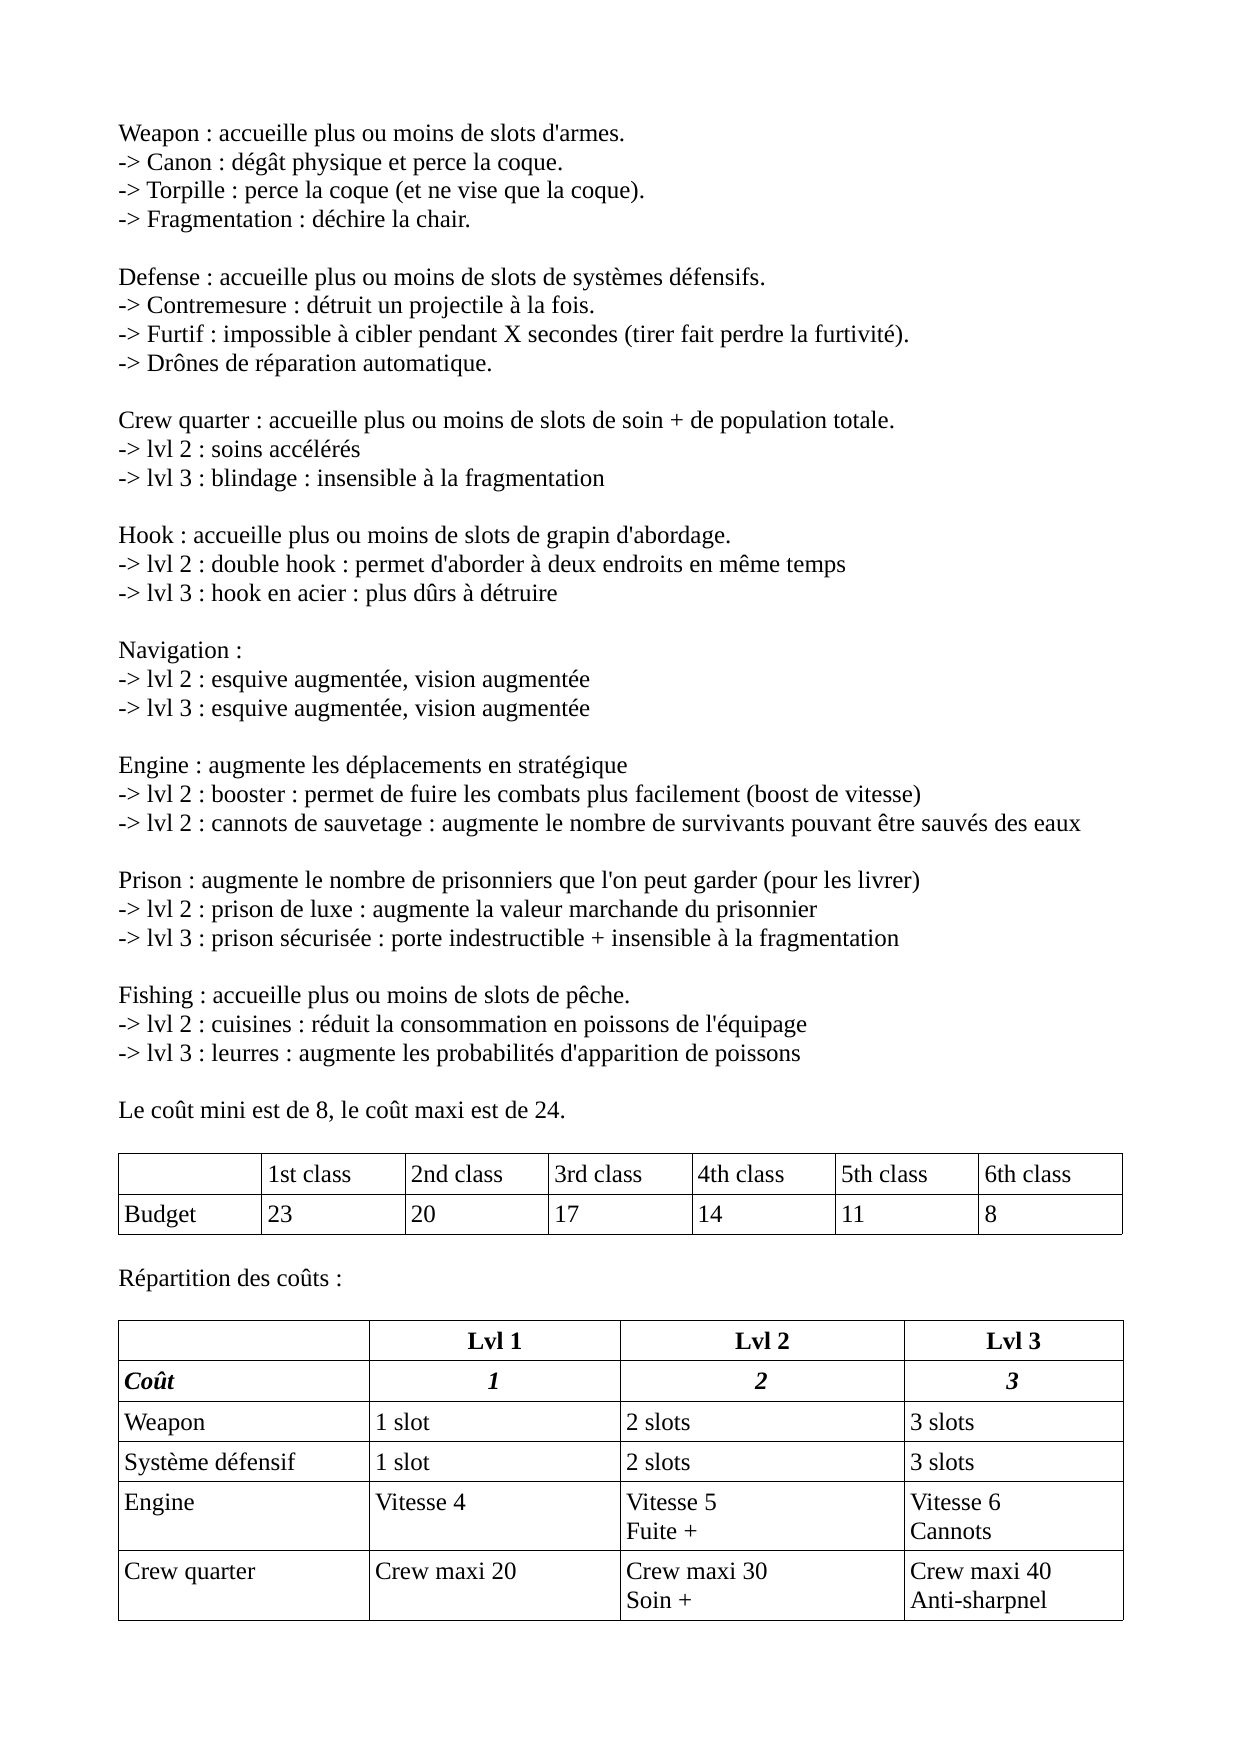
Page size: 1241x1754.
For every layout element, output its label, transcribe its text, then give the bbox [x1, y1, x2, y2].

table_cell 20 [406, 1195, 548, 1234]
table_header [119, 1321, 369, 1360]
table_header 1st class [262, 1154, 405, 1193]
table_cell Crew maxi 30 Soin + [621, 1551, 904, 1619]
table_cell 2 slots [621, 1442, 904, 1481]
table_header Lvl 3 [905, 1321, 1123, 1360]
table_cell Crew maxi 40 Anti-sharpnel [905, 1551, 1123, 1619]
text -> Canon : dégât physique et perce la coque. [118, 147, 1122, 176]
text -> lvl 3 : hook en acier : plus dûrs à détruire [118, 578, 1122, 607]
text -> lvl 2 : prison de luxe : augmente la valeur marchande du prisonnier [118, 894, 1122, 923]
table_cell Weapon [119, 1402, 369, 1441]
text Navigation : [118, 636, 1122, 664]
text Le coût mini est de 8, le coût maxi est de 24. [118, 1096, 1122, 1124]
text Engine : augmente les déplacements en stratégique [118, 751, 1122, 779]
text -> lvl 3 : leurres : augmente les probabilités d'apparition de poissons [118, 1038, 1122, 1067]
text -> lvl 2 : esquive augmentée, vision augmentée [118, 664, 1122, 693]
table_header 3rd class [549, 1154, 692, 1193]
table_cell 3 slots [905, 1402, 1123, 1441]
text -> lvl 3 : blindage : insensible à la fragmentation [118, 463, 1122, 492]
table_header 6th class [979, 1154, 1122, 1193]
table_cell 1 [370, 1361, 620, 1401]
text Hook : accueille plus ou moins de slots de grapin d'abordage. [118, 521, 1122, 549]
table_cell Budget [119, 1195, 261, 1234]
table_cell 1 slot [370, 1402, 620, 1441]
text -> lvl 2 : double hook : permet d'aborder à deux endroits en même temps [118, 549, 1122, 578]
text Prison : augmente le nombre de prisonniers que l'on peut garder (pour les livrer) [118, 866, 1122, 894]
table_cell 2 [621, 1361, 904, 1401]
text -> lvl 2 : soins accélérés [118, 434, 1122, 463]
table_cell Crew maxi 20 [370, 1551, 620, 1619]
table_cell Crew quarter [119, 1551, 369, 1619]
table_cell Vitesse 4 [370, 1482, 620, 1550]
table_cell 14 [693, 1195, 835, 1234]
text Weapon : accueille plus ou moins de slots d'armes. [118, 118, 1122, 147]
text -> lvl 2 : booster : permet de fuire les combats plus facilement (boost de vitesse) [118, 779, 1122, 808]
table_header Lvl 1 [370, 1321, 620, 1360]
text Defense : accueille plus ou moins de slots de systèmes défensifs. [118, 262, 1122, 291]
table_cell 17 [549, 1195, 692, 1234]
text Répartition des coûts : [118, 1263, 1122, 1291]
table_cell Système défensif [119, 1442, 369, 1481]
text -> Contremesure : détruit un projectile à la fois. [118, 291, 1122, 319]
table_cell Engine [119, 1482, 369, 1550]
table_cell 23 [262, 1195, 405, 1234]
table_header 2nd class [406, 1154, 548, 1193]
table_cell 11 [836, 1195, 978, 1234]
text Crew quarter : accueille plus ou moins de slots de soin + de population totale. [118, 406, 1122, 434]
table_cell 3 slots [905, 1442, 1123, 1481]
table_cell 1 slot [370, 1442, 620, 1481]
text -> Drônes de réparation automatique. [118, 348, 1122, 377]
table_header 5th class [836, 1154, 978, 1193]
text -> lvl 2 : cannots de sauvetage : augmente le nombre de survivants pouvant être sauvés des eaux [118, 808, 1122, 837]
text Fishing : accueille plus ou moins de slots de pêche. [118, 981, 1122, 1009]
text -> Fragmentation : déchire la chair. [118, 204, 1122, 233]
text -> lvl 2 : cuisines : réduit la consommation en poissons de l'équipage [118, 1009, 1122, 1038]
table_header 4th class [693, 1154, 835, 1193]
text -> lvl 3 : prison sécurisée : porte indestructible + insensible à la fragmentation [118, 923, 1122, 952]
table_cell Vitesse 5 Fuite + [621, 1482, 904, 1550]
table_cell 8 [979, 1195, 1122, 1234]
table_header Lvl 2 [621, 1321, 904, 1360]
table_cell 3 [905, 1361, 1123, 1401]
table_cell Coût [119, 1361, 369, 1401]
table_cell Vitesse 6 Cannots [905, 1482, 1123, 1550]
text -> Torpille : perce la coque (et ne vise que la coque). [118, 176, 1122, 204]
table_cell 2 slots [621, 1402, 904, 1441]
table_header [119, 1154, 261, 1193]
text -> Furtif : impossible à cibler pendant X secondes (tirer fait perdre la furtivité). [118, 319, 1122, 348]
text -> lvl 3 : esquive augmentée, vision augmentée [118, 693, 1122, 722]
